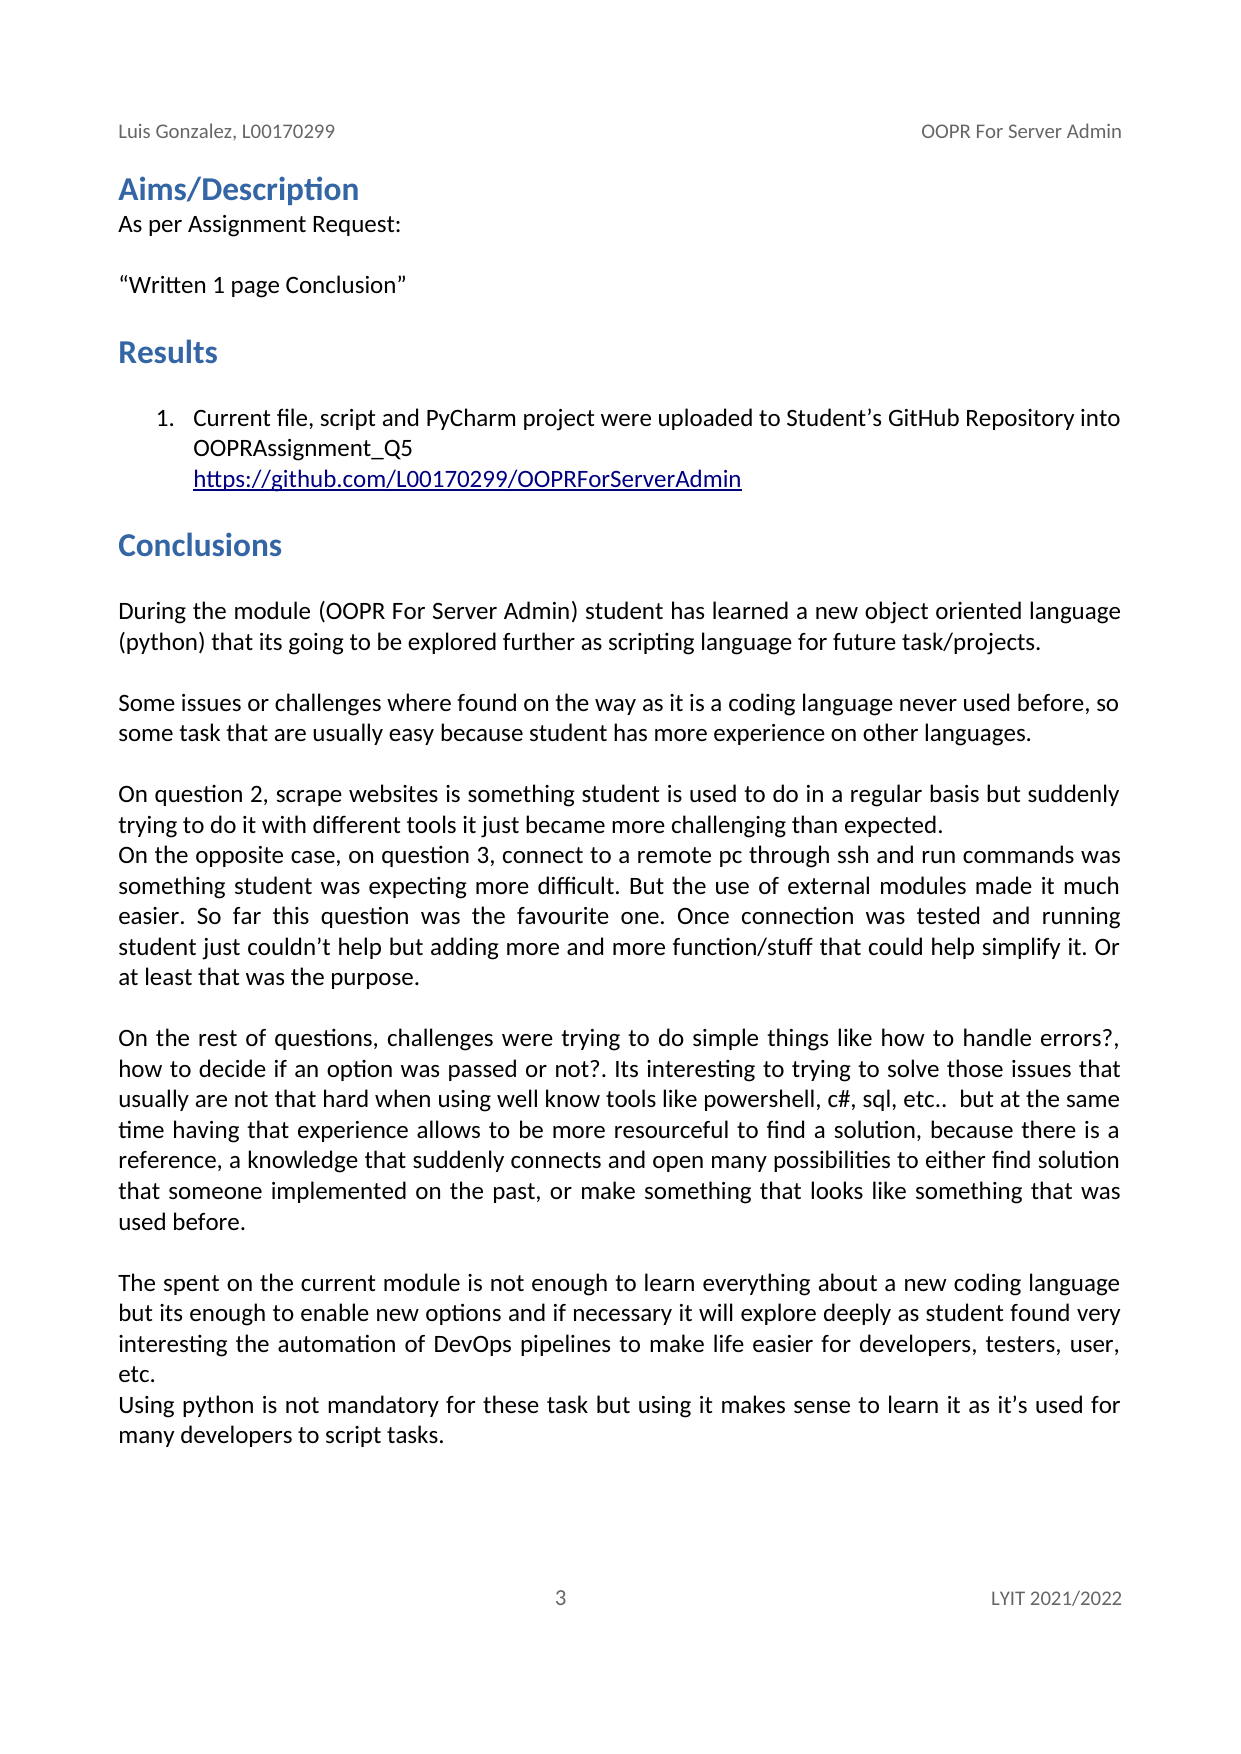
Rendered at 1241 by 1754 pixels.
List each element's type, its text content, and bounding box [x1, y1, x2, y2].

text Conclusions [118, 524, 1122, 565]
text Results [118, 331, 1122, 371]
text On question 2, scrape websites is something student is used to do in a regular basis but suddenly trying to do it with different tools it just became more challenging than expected. [118, 778, 1122, 839]
text “Written 1 page Conclusion” [118, 270, 1122, 300]
text On the rest of questions, challenges were trying to do simple things like how to handle errors?, how to decide if an option was passed or not?. Its interesting to trying to solve those issues that usually are not that hard when using well know tools like powershell, c#, sql, etc.. but at the same time having that experience allows to be more resourceful to find a solution, because there is a reference, a knowledge that suddenly connects and open many possibilities to either find solution that someone implemented on the past, or make something that looks like something that was used before. [118, 1023, 1122, 1236]
text The spent on the current module is not enough to learn everything about a new coding language but its enough to enable new options and if necessary it will explore deeply as student found very interesting the automation of DevOps pipelines to make life easier for developers, testers, user, etc. [118, 1267, 1122, 1389]
text Some issues or challenges where found on the way as it is a coding language never used before, so some task that are usually easy because student has more experience on other languages. [118, 687, 1122, 748]
text As per Assignment Request: [118, 209, 1122, 239]
text Using python is not mandatory for these task but using it makes sense to learn it as it’s used for many developers to script tasks. [118, 1389, 1122, 1450]
text Aims/Description [118, 168, 1122, 209]
list Current file, script and PyCharm project were uploaded to Student’s GitHub Repository into OOPRAssignment_Q5 [156, 402, 1122, 463]
text During the module (OOPR For Server Admin) student has learned a new object oriented language (python) that its going to be explored further as scripting language for future task/projects. [118, 595, 1122, 656]
text On the opposite case, on question 3, connect to a remote pc through ssh and run commands was something student was expecting more difficult. But the use of external modules made it much easier. So far this question was the favourite one. Once connection was tested and running student just couldn’t help but adding more and more function/stuff that could help simplify it. Or at least that was the purpose. [118, 839, 1122, 992]
list https://github.com/L00170299/OOPRForServerAdmin [156, 463, 1122, 493]
